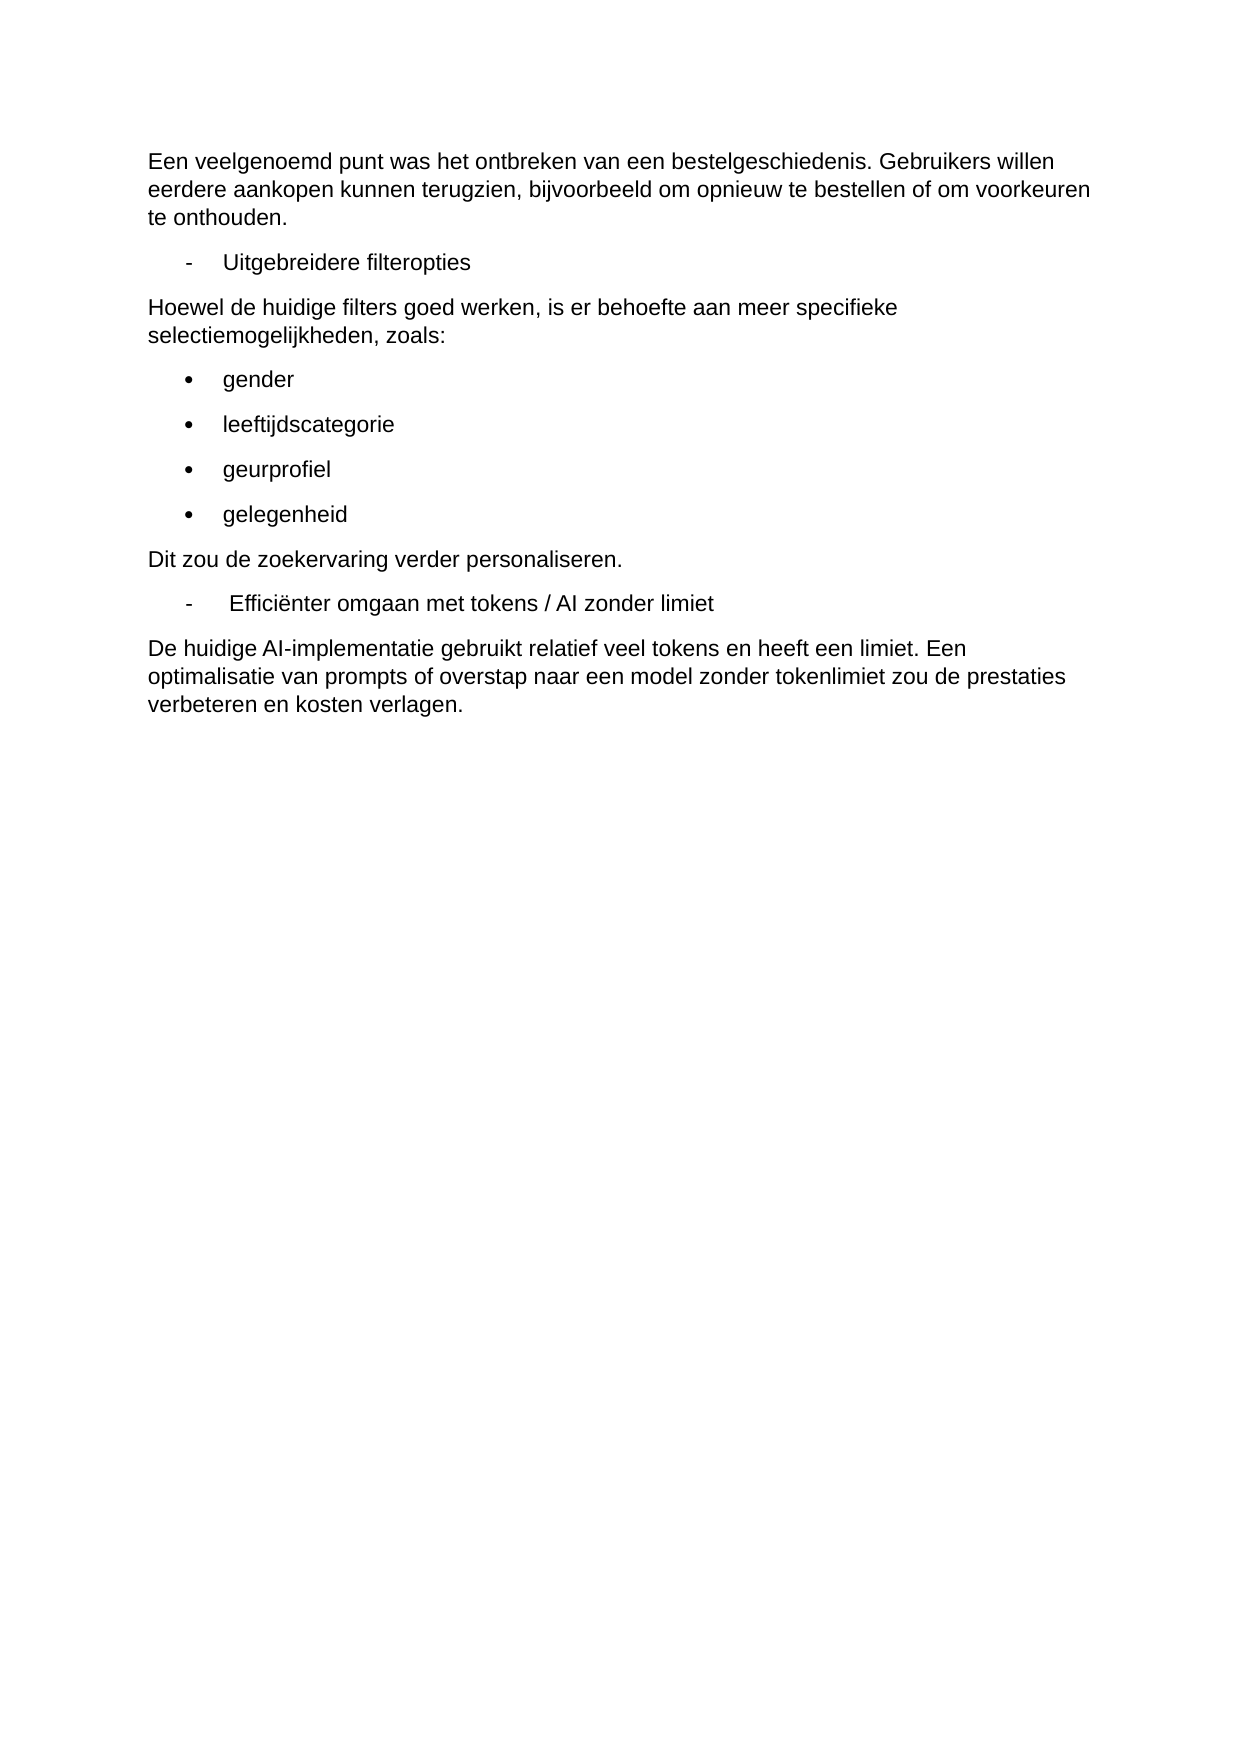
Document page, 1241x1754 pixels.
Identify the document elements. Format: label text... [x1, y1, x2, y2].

text Dit zou de zoekervaring verder personaliseren. [148, 546, 1093, 572]
list Uitgebreidere filteropties [185, 249, 1093, 275]
list gender [185, 366, 1093, 393]
list gelegenheid [185, 501, 1093, 527]
list geurprofiel [185, 456, 1093, 482]
list Efficiënter omgaan met tokens / AI zonder limiet [185, 590, 1093, 617]
list leeftijdscategorie [185, 411, 1093, 437]
text Hoewel de huidige filters goed werken, is er behoefte aan meer specifieke selectiemogelijkheden, zoals: [148, 293, 1093, 348]
text De huidige AI‑implementatie gebruikt relatief veel tokens en heeft een limiet. Een optimalisatie van prompts of overstap naar een model zonder tokenlimiet zou de prestaties verbeteren en kosten verlagen. [148, 635, 1093, 718]
text Een veelgenoemd punt was het ontbreken van een bestelgeschiedenis. Gebruikers willen eerdere aankopen kunnen terugzien, bijvoorbeeld om opnieuw te bestellen of om voorkeuren te onthouden. [148, 148, 1093, 230]
